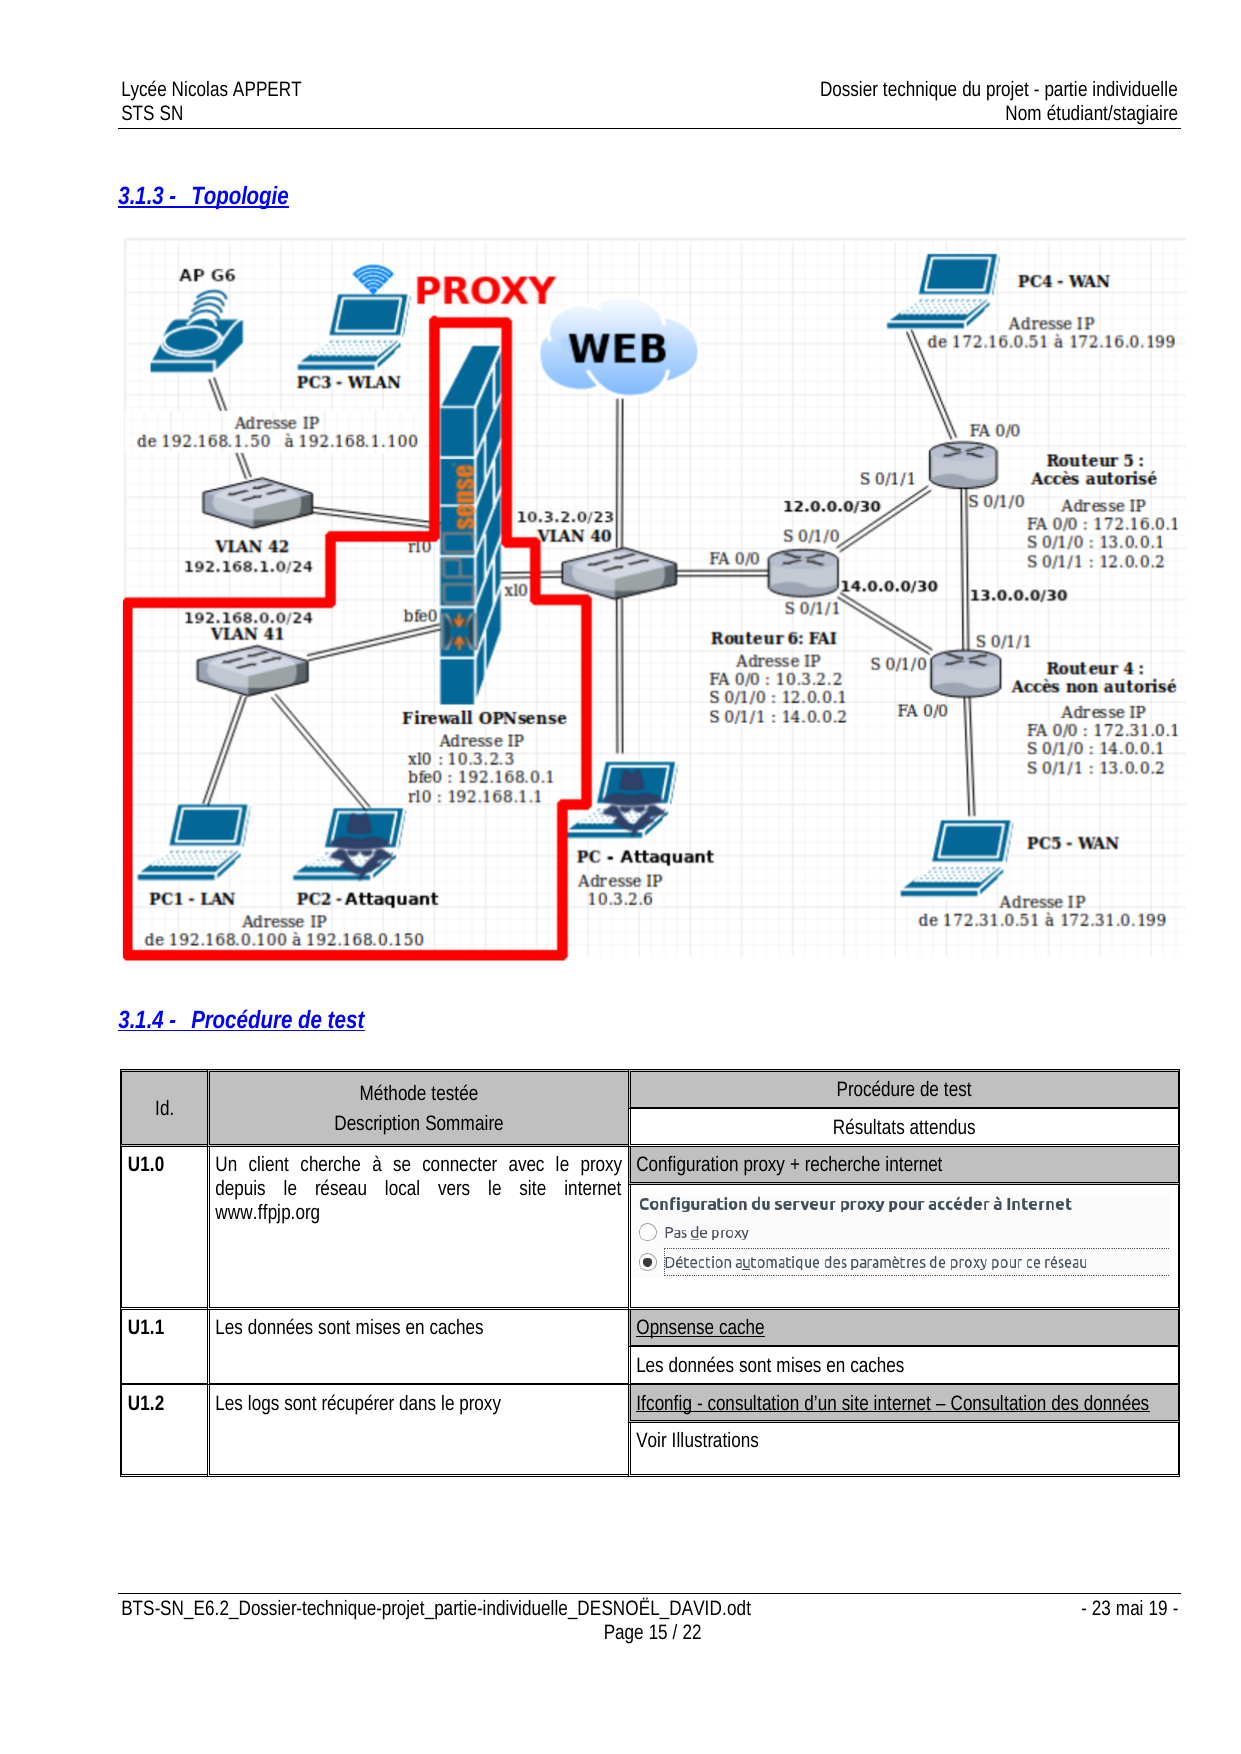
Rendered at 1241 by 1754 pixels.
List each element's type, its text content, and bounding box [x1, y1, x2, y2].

picture [632, 1193, 1170, 1278]
table_cell U1.2 [122, 1385, 207, 1474]
table_cell [631, 1185, 1178, 1307]
table_cell Les données sont mises en caches [631, 1347, 1178, 1383]
table_cell U1.0 [122, 1147, 207, 1307]
table_header Procédure de test [631, 1072, 1178, 1107]
table_cell U1.1 [122, 1310, 207, 1383]
table_cell Résultats attendus [631, 1109, 1178, 1144]
subtitle Procédure de test [118, 1004, 1181, 1033]
table_header Méthode testée Description Sommaire [210, 1072, 628, 1144]
table_header Opnsense cache [631, 1310, 1178, 1345]
table_cell Les logs sont récupérer dans le proxy [210, 1385, 628, 1474]
table_cell Les données sont mises en caches [210, 1310, 628, 1383]
subtitle Topologie [118, 181, 1181, 210]
picture [122, 236, 1186, 963]
table_cell Voir Illustrations [631, 1423, 1178, 1474]
table_cell Un client cherche à se connecter avec le proxy depuis le réseau local vers le site internet www.ffpjp.org [210, 1147, 628, 1307]
table_header Id. [122, 1072, 207, 1144]
table_header Ifconfig - consultation d’un site internet – Consultation des données [631, 1385, 1178, 1420]
table_header Configuration proxy + recherche internet [631, 1147, 1178, 1182]
